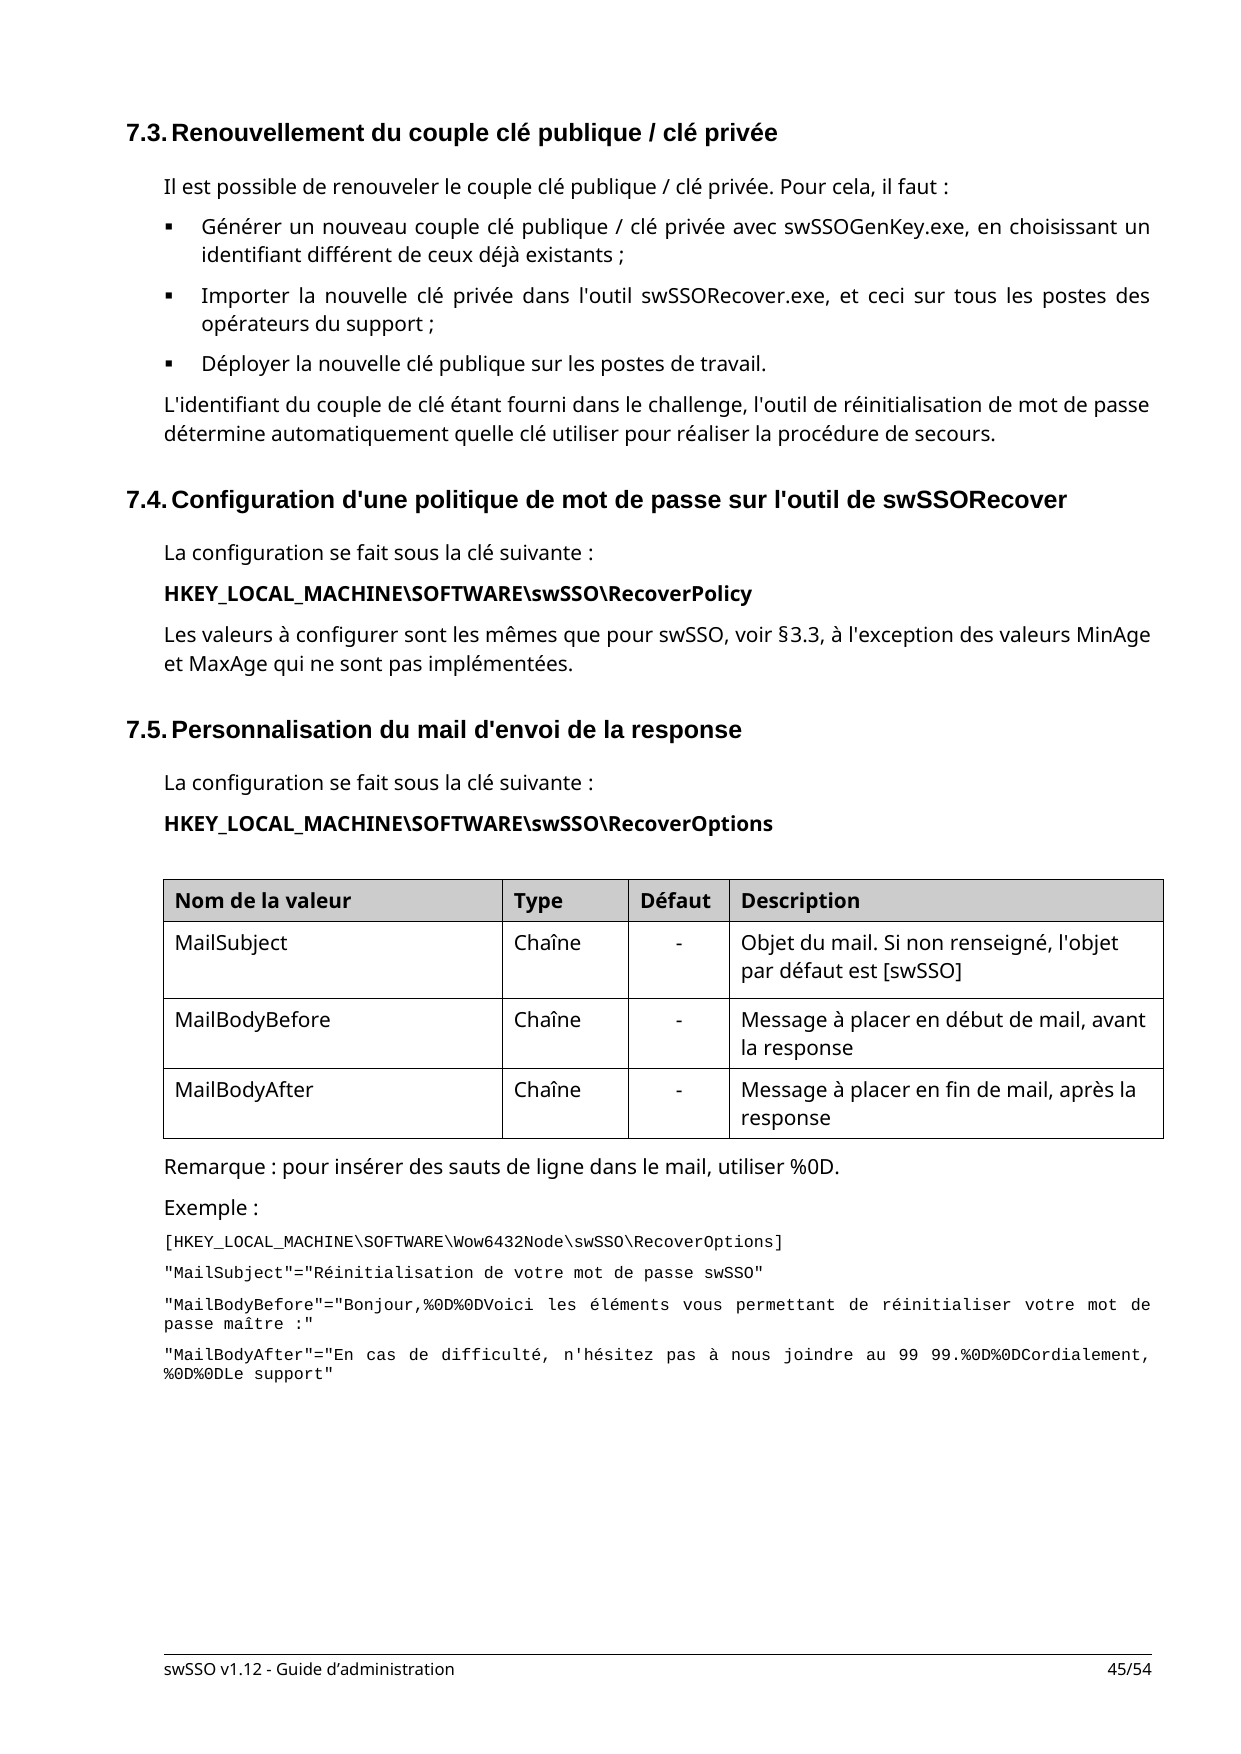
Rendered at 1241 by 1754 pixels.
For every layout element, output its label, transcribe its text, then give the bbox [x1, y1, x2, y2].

text La configuration se fait sous la clé suivante : [164, 538, 1152, 567]
text La configuration se fait sous la clé suivante : [164, 768, 1152, 797]
table_cell Chaîne [503, 999, 628, 1068]
text Les valeurs à configurer sont les mêmes que pour swSSO, voir §3.3, à l'exception des valeurs MinAge et MaxAge qui ne sont pas implémentées. [164, 620, 1152, 677]
subtitle Configuration d'une politique de mot de passe sur l'outil de swSSORecover [126, 485, 1152, 513]
text HKEY_LOCAL_MACHINE\SOFTWARE\swSSO\RecoverOptions [164, 809, 1152, 838]
table_cell Objet du mail. Si non renseigné, l'objet par défaut est [swSSO] [730, 922, 1163, 997]
table_cell - [629, 999, 729, 1068]
list Générer un nouveau couple clé publique / clé privée avec swSSOGenKey.exe, en choisissant un identifiant différent de ceux déjà existants ; [164, 212, 1152, 269]
text [HKEY_LOCAL_MACHINE\SOFTWARE\Wow6432Node\swSSO\RecoverOptions] [164, 1234, 1152, 1252]
table_header Nom de la valeur [164, 880, 502, 921]
table_header Description [730, 880, 1163, 921]
table_cell Chaîne [503, 1069, 628, 1138]
table_cell MailSubject [164, 922, 502, 997]
list Importer la nouvelle clé privée dans l'outil swSSORecover.exe, et ceci sur tous les postes des opérateurs du support ; [164, 281, 1152, 338]
table_cell - [629, 1069, 729, 1138]
list Déployer la nouvelle clé publique sur les postes de travail. [164, 349, 1152, 378]
text "MailBodyBefore"="Bonjour,%0D%0DVoici les éléments vous permettant de réinitialiser votre mot de passe maître :" [164, 1296, 1152, 1334]
text Remarque : pour insérer des sauts de ligne dans le mail, utiliser %0D. [164, 1152, 1152, 1180]
table_cell Chaîne [503, 922, 628, 997]
text HKEY_LOCAL_MACHINE\SOFTWARE\swSSO\RecoverPolicy [164, 579, 1152, 608]
table_cell MailBodyBefore [164, 999, 502, 1068]
text "MailSubject"="Réinitialisation de votre mot de passe swSSO" [164, 1265, 1152, 1284]
text L'identifiant du couple de clé étant fourni dans le challenge, l'outil de réinitialisation de mot de passe détermine automatiquement quelle clé utiliser pour réaliser la procédure de secours. [164, 390, 1152, 447]
table_cell - [629, 922, 729, 997]
table_cell Message à placer en fin de mail, après la response [730, 1069, 1163, 1138]
text Exemple : [164, 1193, 1152, 1221]
text "MailBodyAfter"="En cas de difficulté, n'hésitez pas à nous joindre au 99 99.%0D%0DCordialement,%0D%0DLe support" [164, 1347, 1152, 1384]
table_header Défaut [629, 880, 729, 921]
subtitle Personnalisation du mail d'envoi de la response [126, 715, 1152, 743]
text Il est possible de renouveler le couple clé publique / clé privée. Pour cela, il faut : [164, 172, 1152, 200]
table_header Type [503, 880, 628, 921]
table_cell Message à placer en début de mail, avant la response [730, 999, 1163, 1068]
subtitle Renouvellement du couple clé publique / clé privée [126, 118, 1152, 147]
table_cell MailBodyAfter [164, 1069, 502, 1138]
